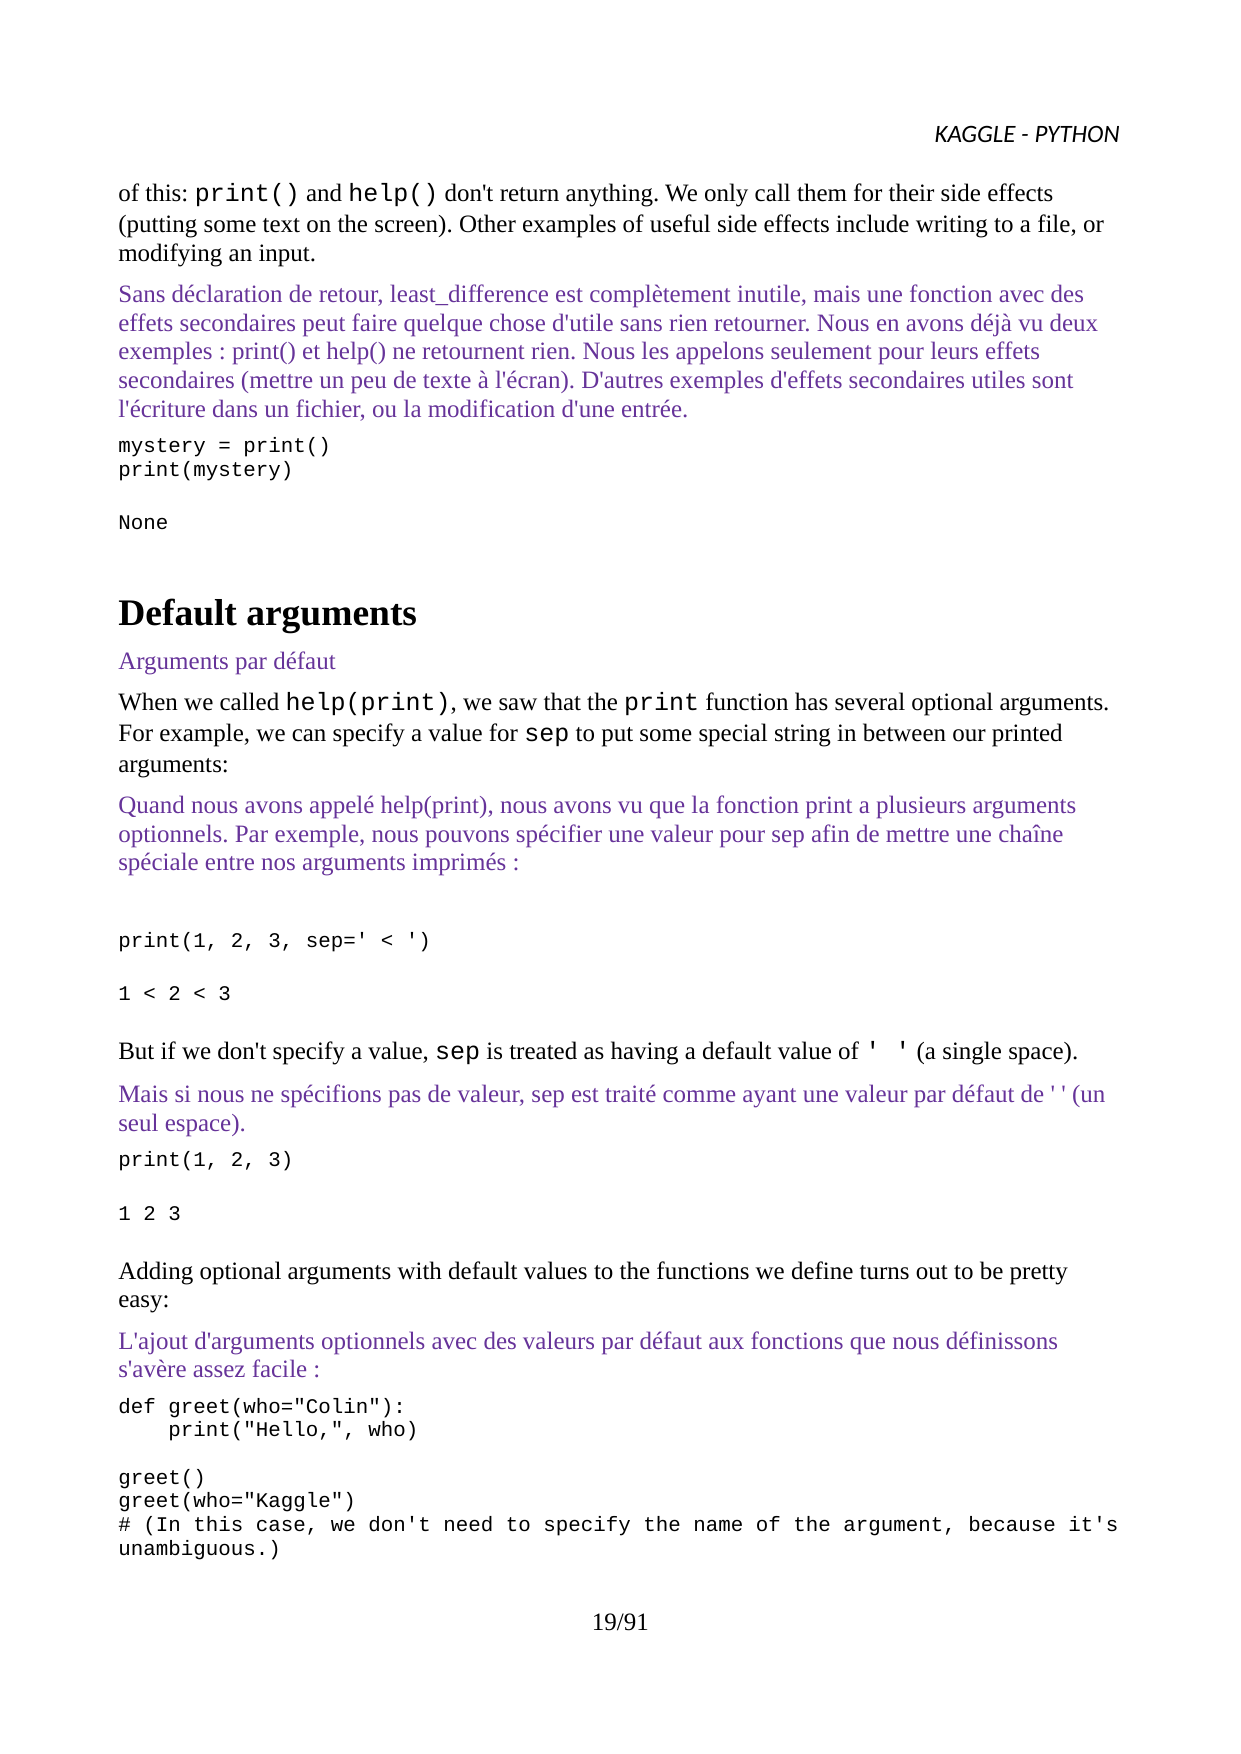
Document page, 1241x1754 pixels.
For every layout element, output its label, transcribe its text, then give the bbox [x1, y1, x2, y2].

text print(1, 2, 3) [118, 1149, 1122, 1173]
text When we called help(print), we saw that the print function has several optional arguments. For example, we can specify a value for sep to put some special string in between our printed arguments: [118, 687, 1122, 777]
text # (In this case, we don't need to specify the name of the argument, because it's unambiguous.) [118, 1514, 1122, 1561]
text print("Hello,", who) [118, 1419, 1122, 1443]
text L'ajout d'arguments optionnels avec des valeurs par défaut aux fonctions que nous définissons s'avère assez facile : [118, 1326, 1122, 1383]
text print(mystery) [118, 459, 1122, 482]
subtitle Default arguments [118, 590, 1122, 633]
text But if we don't specify a value, sep is treated as having a default value of ' ' (a single space). [118, 1036, 1122, 1067]
text of this: print() and help() don't return anything. We only call them for their side effects (putting some text on the screen). Other examples of useful side effects include writing to a file, or modifying an input. [118, 178, 1122, 266]
text print(1, 2, 3, sep=' < ') [118, 930, 1122, 953]
text Sans déclaration de retour, least_difference est complètement inutile, mais une fonction avec des effets secondaires peut faire quelque chose d'utile sans rien retourner. Nous en avons déjà vu deux exemples : print() et help() ne retournent rien. Nous les appelons seulement pour leurs effets secondaires (mettre un peu de texte à l'écran). D'autres exemples d'effets secondaires utiles sont l'écriture dans un fichier, ou la modification d'une entrée. [118, 279, 1122, 423]
text Arguments par défaut [118, 646, 1122, 674]
text mystery = print() [118, 435, 1122, 459]
text 1 < 2 < 3 [118, 983, 1122, 1007]
text Quand nous avons appelé help(print), nous avons vu que la fonction print a plusieurs arguments optionnels. Par exemple, nous pouvons spécifier une valeur pour sep afin de mettre une chaîne spéciale entre nos arguments imprimés : [118, 790, 1122, 876]
text greet() [118, 1467, 1122, 1490]
text 1 2 3 [118, 1203, 1122, 1226]
text def greet(who="Colin"): [118, 1396, 1122, 1419]
text Adding optional arguments with default values to the functions we define turns out to be pretty easy: [118, 1256, 1122, 1313]
text greet(who="Kaggle") [118, 1490, 1122, 1514]
text None [118, 512, 1122, 536]
text Mais si nous ne spécifions pas de valeur, sep est traité comme ayant une valeur par défaut de ' ' (un seul espace). [118, 1079, 1122, 1137]
